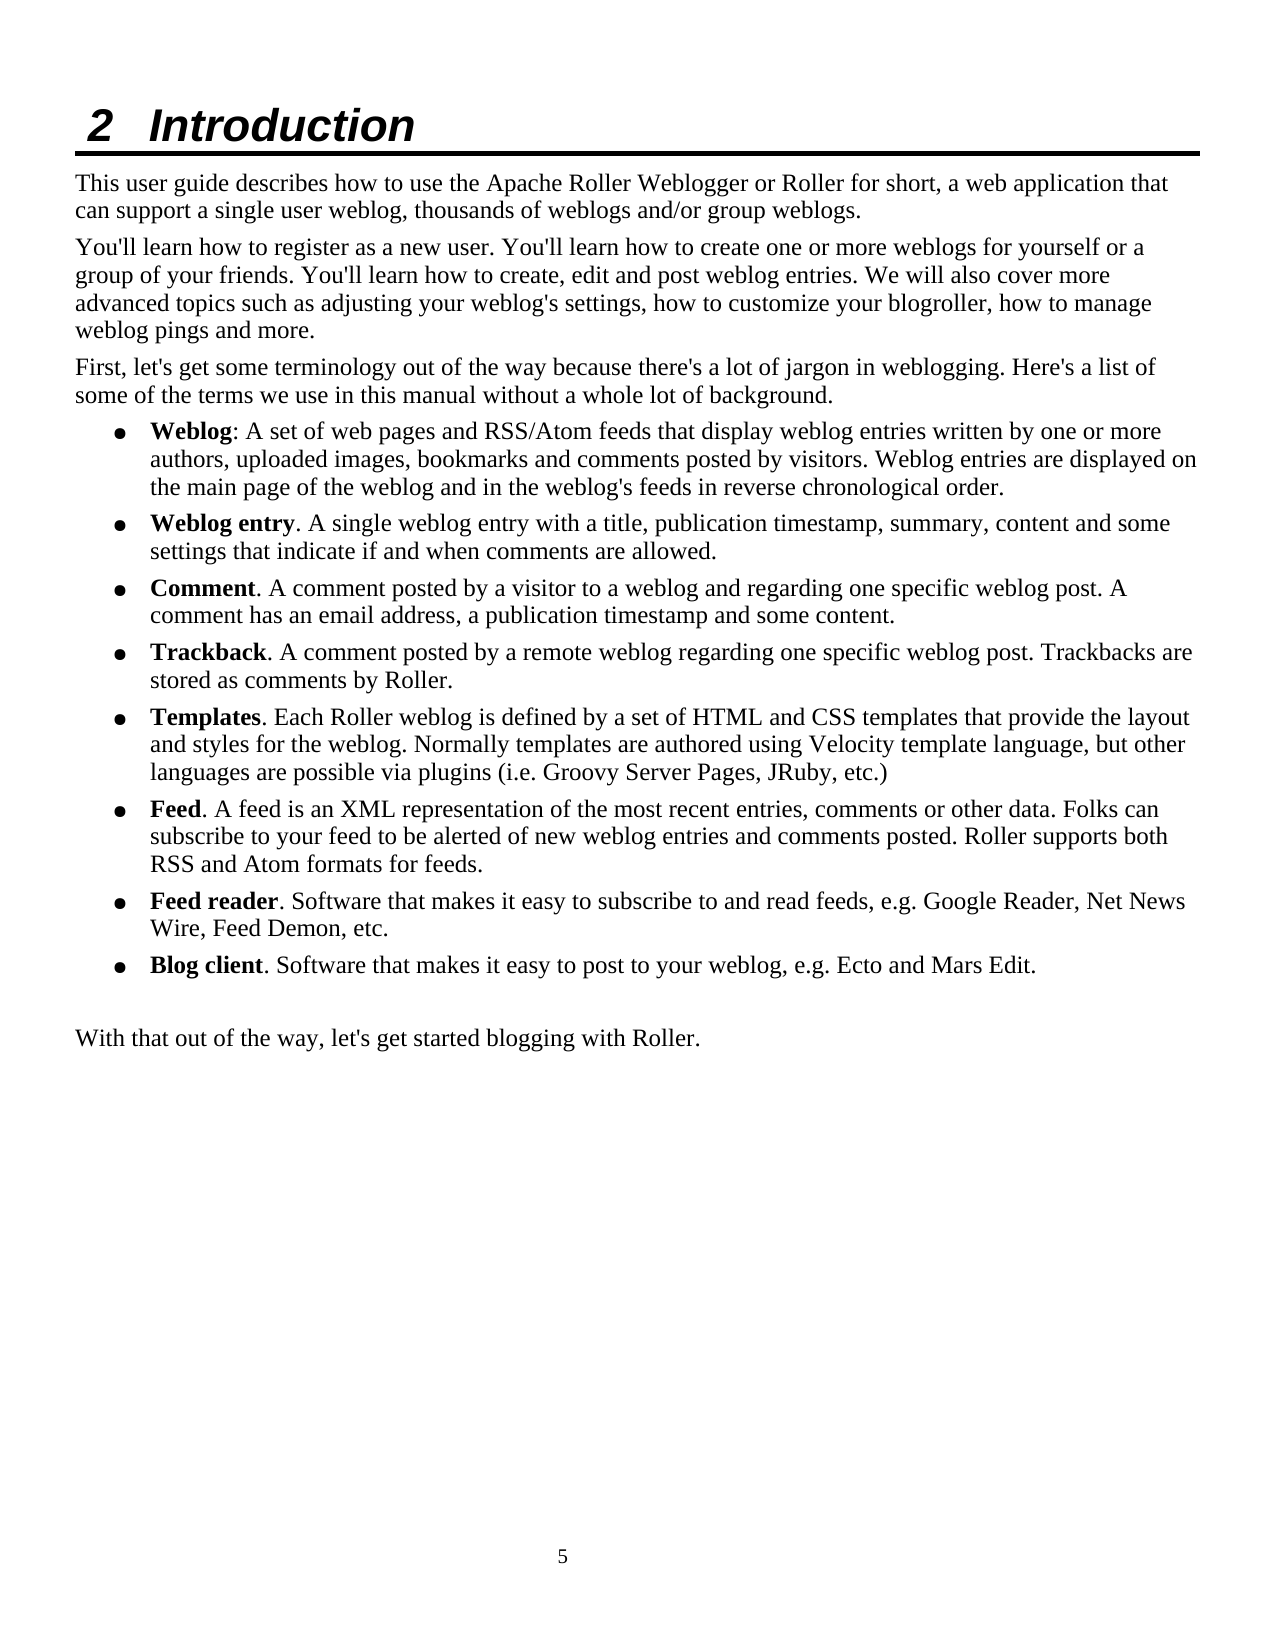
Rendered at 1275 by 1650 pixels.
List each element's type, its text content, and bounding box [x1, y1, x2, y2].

text You'll learn how to register as a new user. You'll learn how to create one or more weblogs for yourself or a group of your friends. You'll learn how to create, edit and post weblog entries. We will also cover more advanced topics such as adjusting your weblog's settings, how to customize your blogroller, how to manage weblog pings and more. [75, 233, 1200, 344]
list Weblog entry. A single weblog entry with a title, publication timestamp, summary, content and some settings that indicate if and when comments are allowed. [112, 509, 1200, 565]
list Comment. A comment posted by a visitor to a weblog and regarding one specific weblog post. A comment has an email address, a publication timestamp and some content. [112, 574, 1200, 629]
text With that out of the way, let's get started blogging with Roller. [75, 1024, 1200, 1052]
list Templates. Each Roller weblog is defined by a set of HTML and CSS templates that provide the layout and styles for the weblog. Normally templates are authored using Velocity template language, but other languages are possible via plugins (i.e. Groovy Server Pages, JRuby, etc.) [112, 703, 1200, 786]
list Weblog: A set of web pages and RSS/Atom feeds that display weblog entries written by one or more authors, uploaded images, bookmarks and comments posted by visitors. Weblog entries are displayed on the main page of the weblog and in the weblog's feeds in reverse chronological order. [112, 417, 1200, 501]
list Trackback. A comment posted by a remote weblog regarding one specific weblog post. Trackbacks are stored as comments by Roller. [112, 638, 1200, 694]
list Feed reader. Software that makes it easy to subscribe to and read feeds, e.g. Google Reader, Net News Wire, Feed Demon, etc. [112, 887, 1200, 942]
text This user guide describes how to use the Apache Roller Weblogger or Roller for short, a web application that can support a single user weblog, thousands of weblogs and/or group weblogs. [75, 169, 1200, 224]
subtitle Introduction [75, 100, 1200, 151]
text First, let's get some terminology out of the way because there's a lot of jargon in weblogging. Here's a list of some of the terms we use in this manual without a whole lot of background. [75, 353, 1200, 408]
list Feed. A feed is an XML representation of the most recent entries, comments or other data. Folks can subscribe to your feed to be alerted of new weblog entries and comments posted. Roller supports both RSS and Atom formats for feeds. [112, 795, 1200, 878]
list Blog client. Software that makes it easy to post to your weblog, e.g. Ecto and Mars Edit. [112, 951, 1200, 979]
